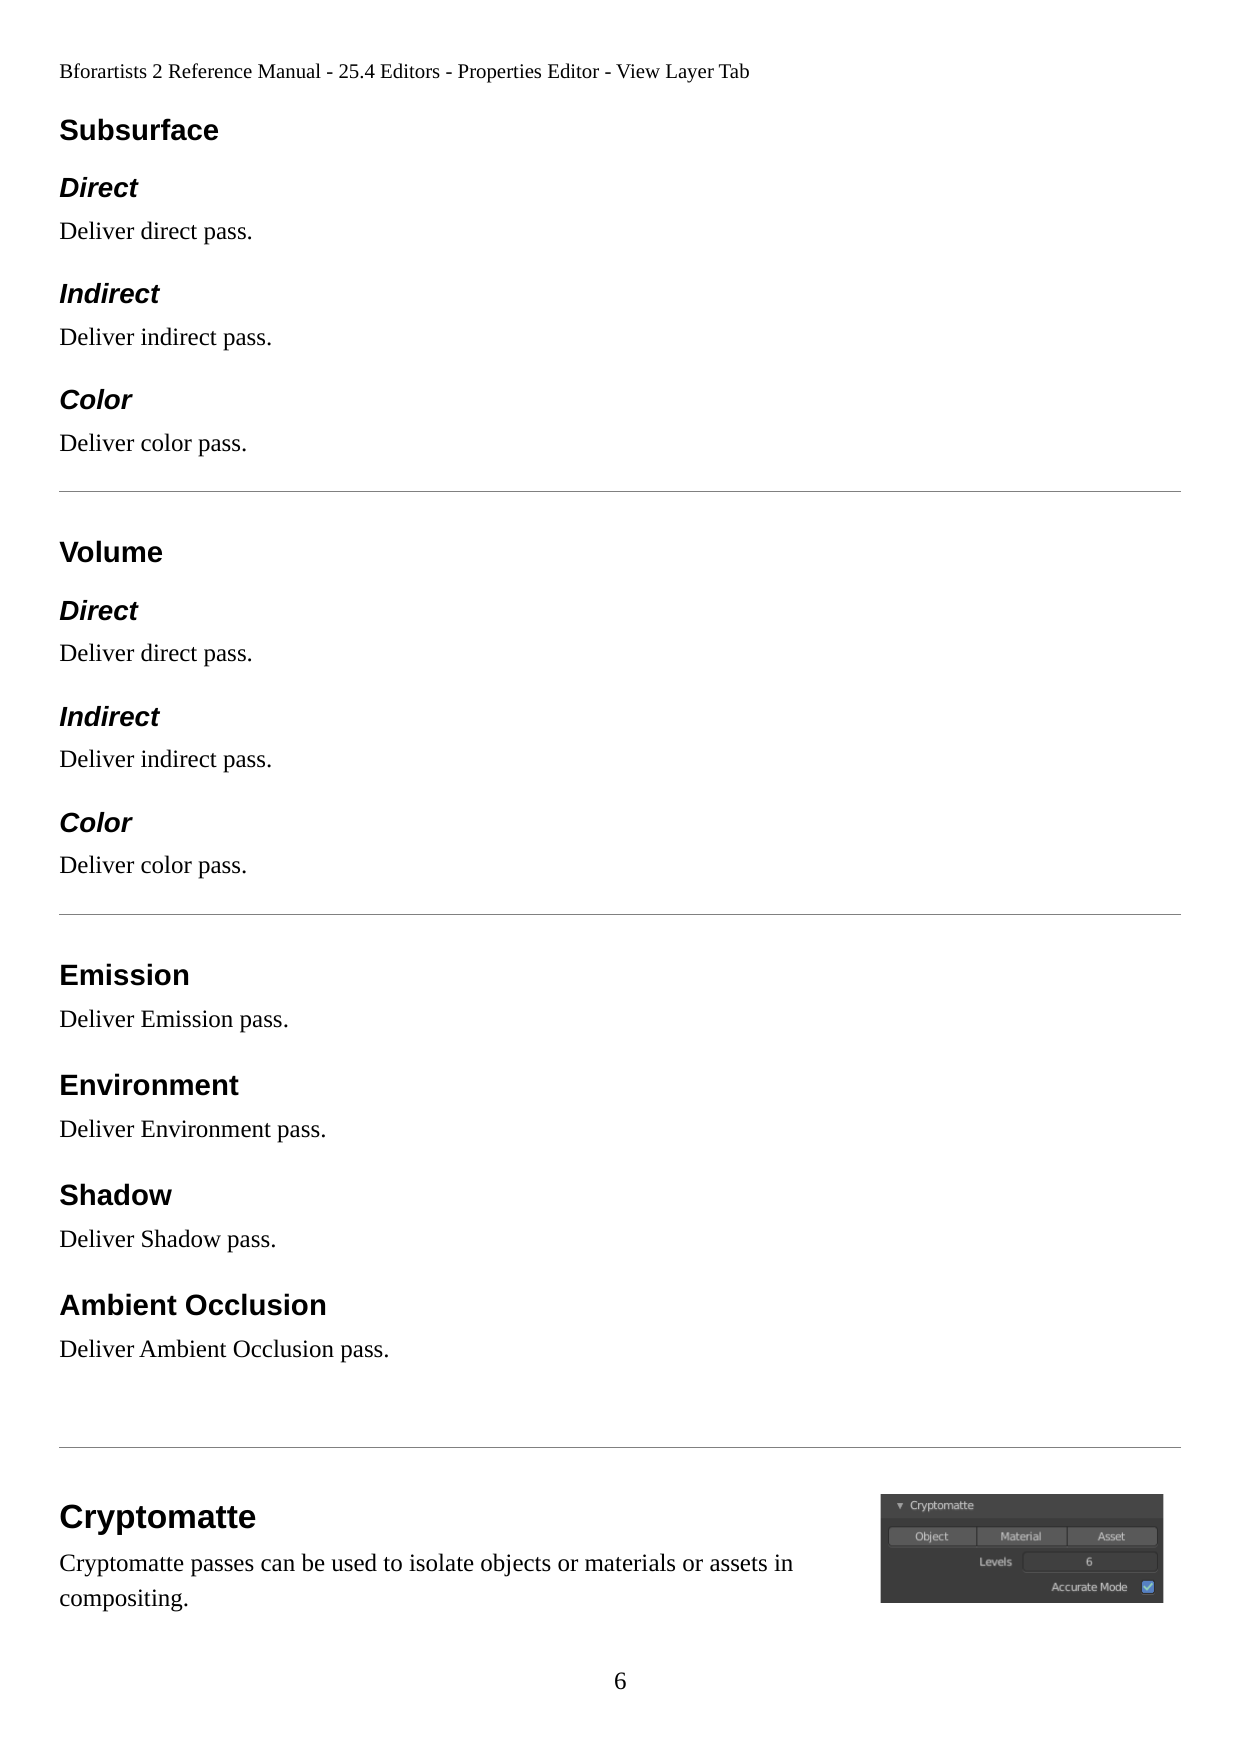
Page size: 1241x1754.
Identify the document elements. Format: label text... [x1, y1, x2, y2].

subtitle Environment [59, 1068, 1181, 1102]
text Deliver Emission pass. [59, 1004, 1181, 1033]
subtitle Indirect [59, 700, 1181, 732]
text Deliver color pass. [59, 428, 1181, 456]
subtitle [1164, 1497, 1181, 1536]
picture [880, 1494, 1164, 1603]
subtitle Ambient Occlusion [59, 1288, 1181, 1322]
text Deliver color pass. [59, 850, 1181, 879]
text Deliver indirect pass. [59, 744, 1181, 773]
subtitle Shadow [59, 1178, 1181, 1212]
text Deliver Shadow pass. [59, 1224, 1181, 1253]
text Deliver Ambient Occlusion pass. [59, 1334, 1181, 1363]
subtitle Cryptomatte [59, 1497, 880, 1536]
text Deliver Environment pass. [59, 1114, 1181, 1143]
text Deliver direct pass. [59, 216, 1181, 244]
subtitle Direct [59, 594, 1181, 626]
subtitle Indirect [59, 277, 1181, 309]
text Deliver direct pass. [59, 638, 1181, 667]
text Cryptomatte passes can be used to isolate objects or materials or assets in compositing. [59, 1548, 1181, 1612]
subtitle Direct [59, 171, 1181, 203]
subtitle Volume [59, 535, 1181, 569]
subtitle Emission [59, 958, 1181, 992]
subtitle Color [59, 806, 1181, 838]
subtitle Color [59, 383, 1181, 415]
text Deliver indirect pass. [59, 322, 1181, 350]
subtitle Subsurface [59, 113, 1181, 146]
